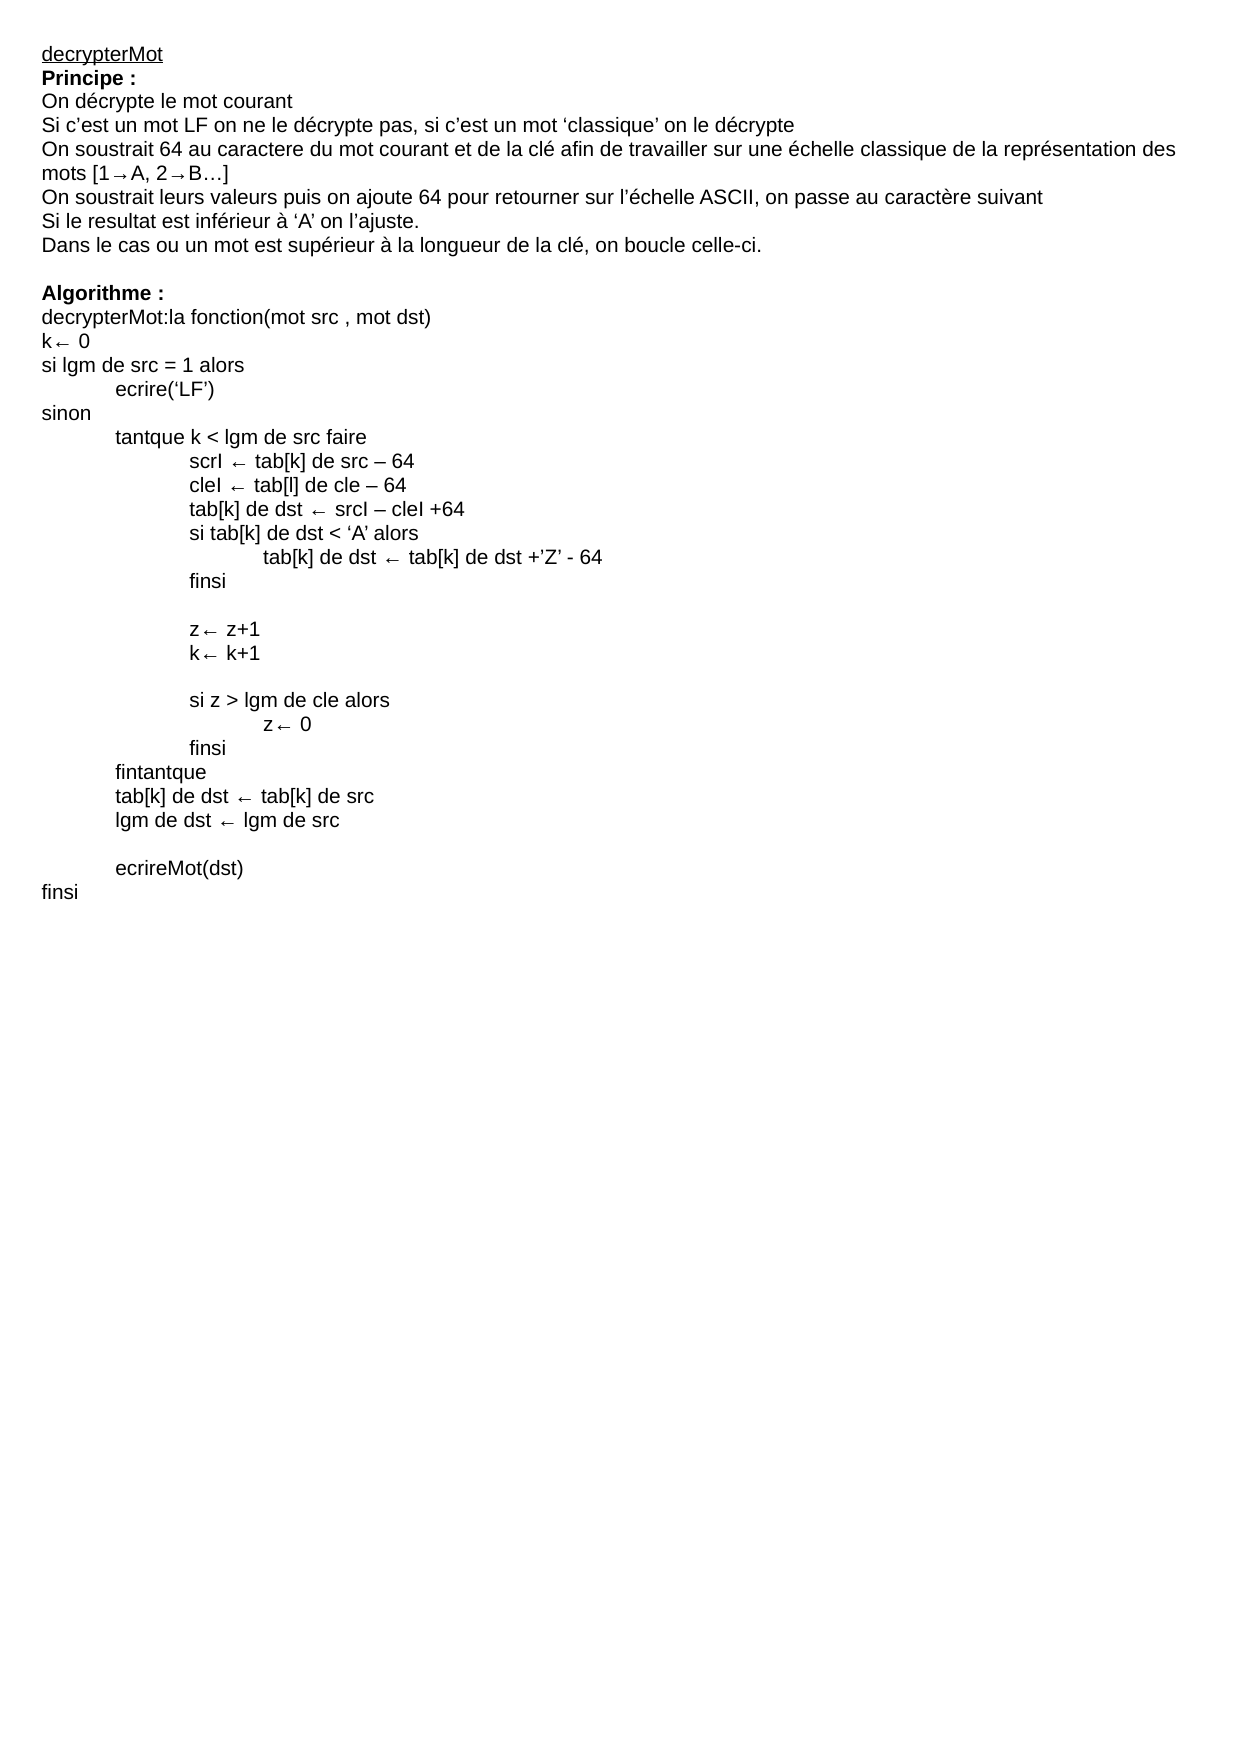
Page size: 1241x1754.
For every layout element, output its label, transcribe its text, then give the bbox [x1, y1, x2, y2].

text tantque k < lgm de src faire [41, 425, 1199, 449]
text si lgm de src = 1 alors [41, 353, 1199, 377]
text z← 0 [41, 712, 1199, 736]
text On soustrait 64 au caractere du mot courant et de la clé afin de travailler sur une échelle classique de la représentation des mots [1→A, 2→B…] [41, 137, 1199, 185]
text decrypterMot:la fonction(mot src , mot dst) [41, 305, 1199, 329]
text Principe : [41, 65, 1199, 89]
text k← k+1 [41, 640, 1199, 664]
text z← z+1 [41, 616, 1199, 640]
text Algorithme : [41, 281, 1199, 305]
text tab[k] de dst ← tab[k] de dst +’Z’ - 64 [41, 544, 1199, 568]
text ecrireMot(dst) [41, 856, 1199, 880]
text decrypterMot [41, 41, 1199, 65]
text Dans le cas ou un mot est supérieur à la longueur de la clé, on boucle celle-ci. [41, 233, 1199, 257]
text k← 0 [41, 329, 1199, 353]
text tab[k] de dst ← srcI – cleI +64 [41, 497, 1199, 521]
text On soustrait leurs valeurs puis on ajoute 64 pour retourner sur l’échelle ASCII, on passe au caractère suivant [41, 185, 1199, 209]
text finsi [41, 568, 1199, 592]
text Si le resultat est inférieur à ‘A’ on l’ajuste. [41, 209, 1199, 233]
text finsi [41, 880, 1199, 904]
text sinon [41, 401, 1199, 425]
text ecrire(‘LF’) [41, 377, 1199, 401]
text si z > lgm de cle alors [41, 688, 1199, 712]
text lgm de dst ← lgm de src [41, 808, 1199, 832]
text cleI ← tab[l] de cle – 64 [41, 473, 1199, 497]
text scrI ← tab[k] de src – 64 [41, 449, 1199, 473]
text On décrypte le mot courant [41, 89, 1199, 113]
text fintantque [41, 760, 1199, 784]
text Si c’est un mot LF on ne le décrypte pas, si c’est un mot ‘classique’ on le décrypte [41, 113, 1199, 137]
text finsi [41, 736, 1199, 760]
text tab[k] de dst ← tab[k] de src [41, 784, 1199, 808]
text si tab[k] de dst < ‘A’ alors [41, 521, 1199, 544]
